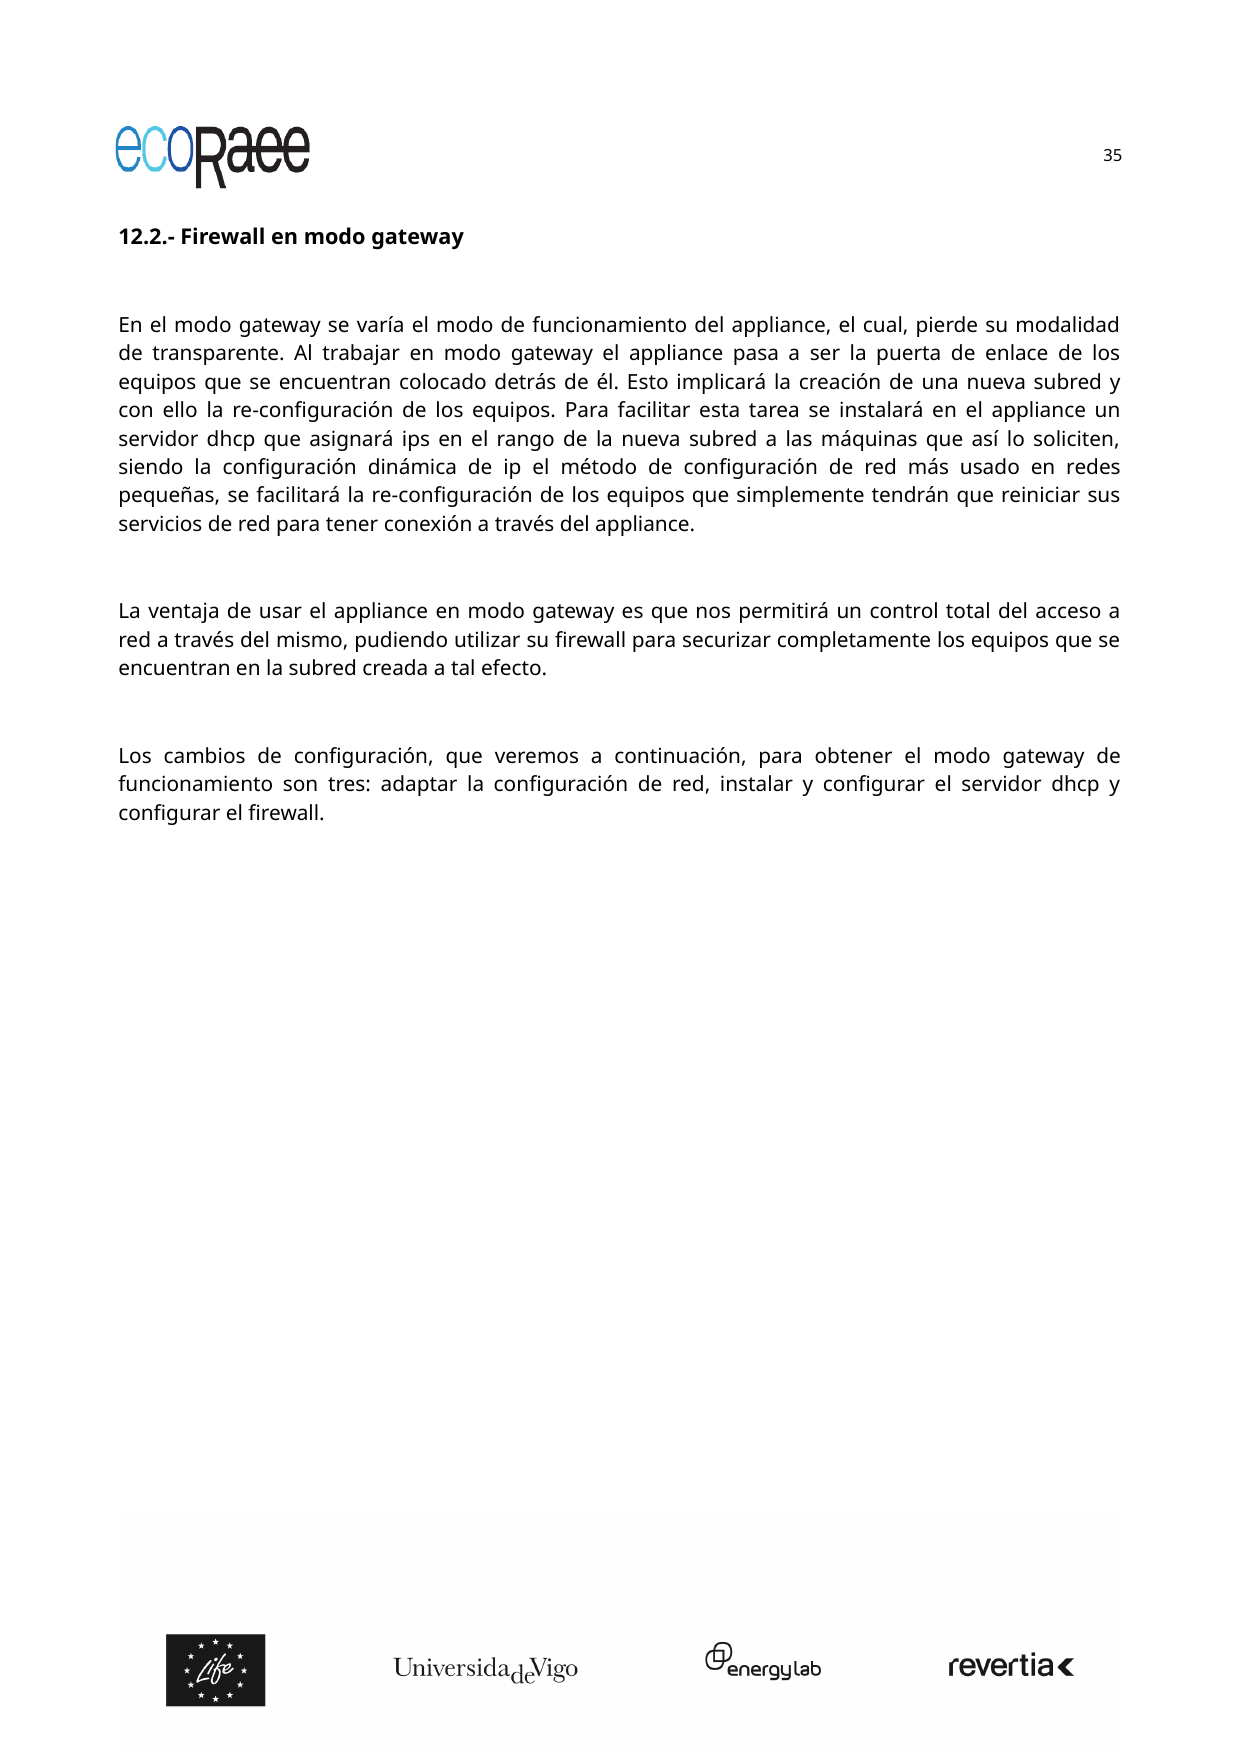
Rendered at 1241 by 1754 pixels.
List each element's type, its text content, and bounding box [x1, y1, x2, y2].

picture [114, 124, 311, 190]
text En el modo gateway se varía el modo de funcionamiento del appliance, el cual, pierde su modalidad de transparente. Al trabajar en modo gateway el appliance pasa a ser la puerta de enlace de los equipos que se encuentran colocado detrás de él. Esto implicará la creación de una nueva subred y con ello la re-configuración de los equipos. Para facilitar esta tarea se instalará en el appliance un servidor dhcp que asignará ips en el rango de la nueva subred a las máquinas que así lo soliciten, siendo la configuración dinámica de ip el método de configuración de red más usado en redes pequeñas, se facilitará la re-configuración de los equipos que simplemente tendrán que reiniciar sus servicios de red para tener conexión a través del appliance. [118, 310, 1122, 537]
text Los cambios de configuración, que veremos a continuación, para obtener el modo gateway de funcionamiento son tres: adaptar la configuración de red, instalar y configurar el servidor dhcp y configurar el firewall. [118, 741, 1122, 826]
picture [118, 1514, 1123, 1754]
text 12.2.- Firewall en modo gateway [118, 221, 1122, 251]
text La ventaja de usar el appliance en modo gateway es que nos permitirá un control total del acceso a red a través del mismo, pudiendo utilizar su firewall para securizar completamente los equipos que se encuentran en la subred creada a tal efecto. [118, 597, 1122, 682]
